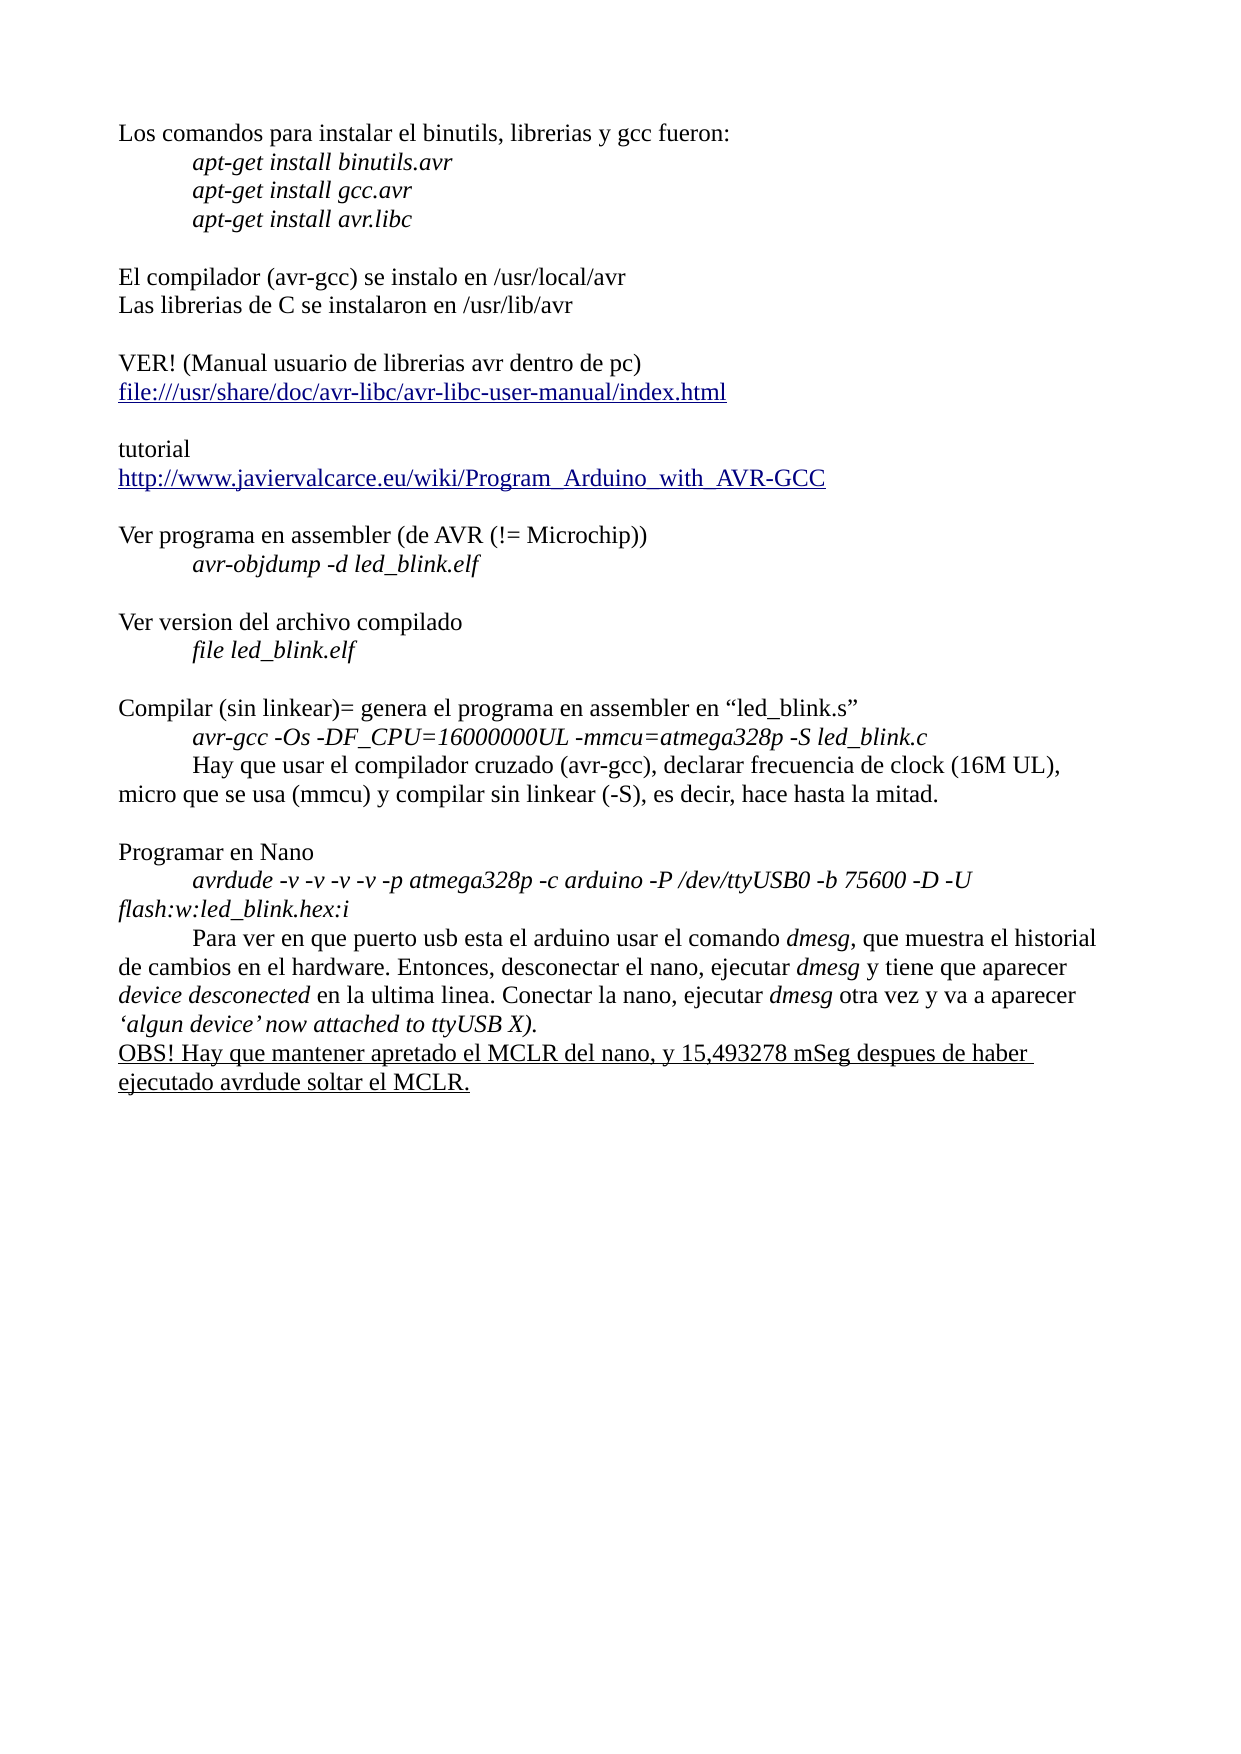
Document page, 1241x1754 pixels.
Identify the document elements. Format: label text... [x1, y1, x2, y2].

text apt-get install gcc.avr [118, 176, 1122, 204]
text Los comandos para instalar el binutils, librerias y gcc fueron: [118, 118, 1122, 147]
text Ver version del archivo compilado [118, 607, 1122, 636]
text apt-get install binutils.avr [118, 147, 1122, 176]
text avr-gcc -Os -DF_CPU=16000000UL -mmcu=atmega328p -S led_blink.c [118, 722, 1122, 751]
text tutorial [118, 434, 1122, 463]
text Para ver en que puerto usb esta el arduino usar el comando dmesg, que muestra el historial de cambios en el hardware. Entonces, desconectar el nano, ejecutar dmesg y tiene que aparecer device desconected en la ultima linea. Conectar la nano, ejecutar dmesg otra vez y va a aparecer ‘algun device’ now attached to ttyUSB X). [118, 923, 1122, 1038]
text Programar en Nano [118, 837, 1122, 866]
text avrdude -v -v -v -v -p atmega328p -c arduino -P /dev/ttyUSB0 -b 75600 -D -U flash:w:led_blink.hex:i [118, 866, 1122, 923]
text El compilador (avr-gcc) se instalo en /usr/local/avr [118, 262, 1122, 291]
text file:///usr/share/doc/avr-libc/avr-libc-user-manual/index.html [118, 377, 1122, 406]
text http://www.javiervalcarce.eu/wiki/Program_Arduino_with_AVR-GCC [118, 463, 1122, 492]
text apt-get install avr.libc [118, 204, 1122, 233]
text OBS! Hay que mantener apretado el MCLR del nano, y 15,493278 mSeg despues de haber ejecutado avrdude soltar el MCLR. [118, 1038, 1122, 1096]
text file led_blink.elf [118, 636, 1122, 664]
text avr-objdump -d led_blink.elf [118, 549, 1122, 578]
text Compilar (sin linkear)= genera el programa en assembler en “led_blink.s” [118, 693, 1122, 722]
text VER! (Manual usuario de librerias avr dentro de pc) [118, 348, 1122, 377]
text Las librerias de C se instalaron en /usr/lib/avr [118, 291, 1122, 319]
text Hay que usar el compilador cruzado (avr-gcc), declarar frecuencia de clock (16M UL), micro que se usa (mmcu) y compilar sin linkear (-S), es decir, hace hasta la mitad. [118, 751, 1122, 808]
text Ver programa en assembler (de AVR (!= Microchip)) [118, 521, 1122, 549]
